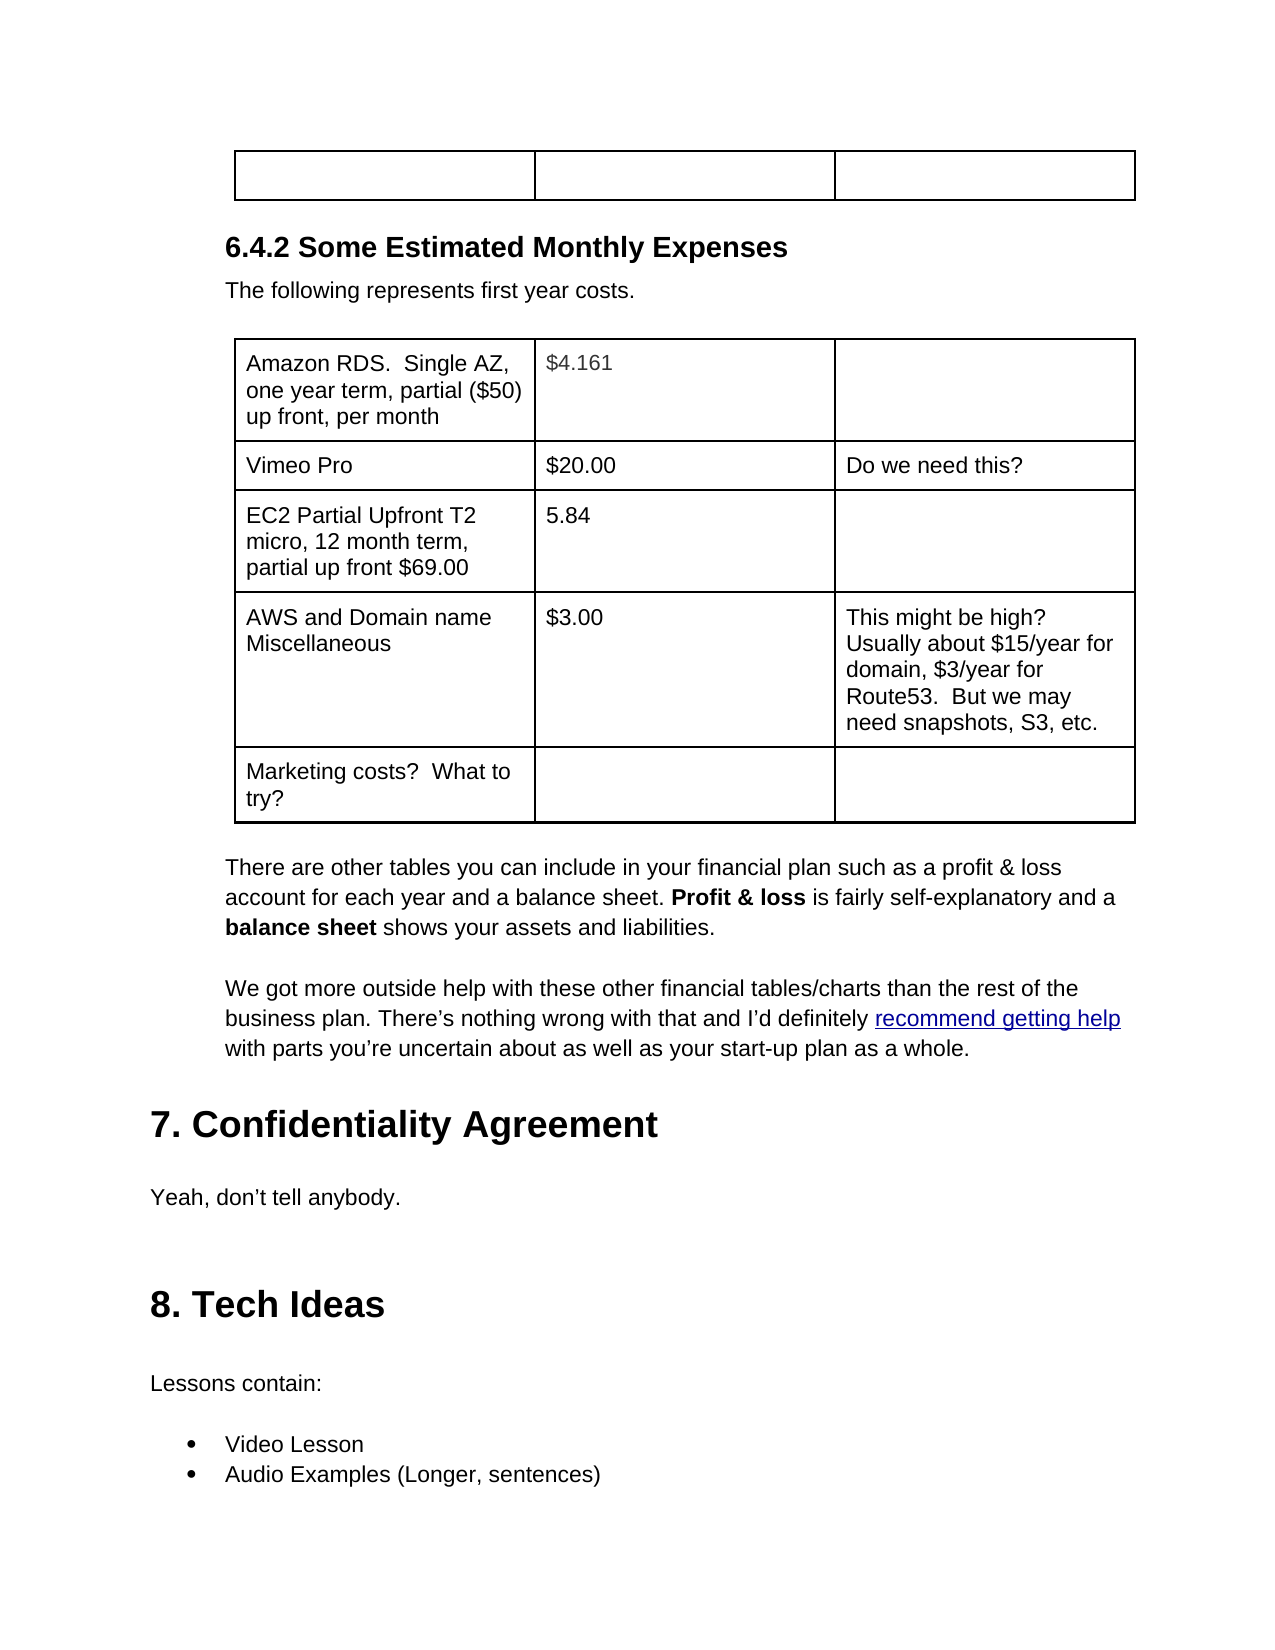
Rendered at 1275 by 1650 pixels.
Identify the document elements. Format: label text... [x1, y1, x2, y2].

table_header Amazon RDS. Single AZ, one year term, partial ($50) up front, per month [236, 340, 534, 440]
text Yeah, don’t tell anybody. [150, 1154, 1125, 1211]
table_header [836, 340, 1134, 440]
table_cell [836, 748, 1134, 821]
subtitle 6.4.2 Some Estimated Monthly Expenses [225, 231, 1125, 264]
text We got more outside help with these other financial tables/charts than the rest of the business plan. There’s nothing wrong with that and I’d definitely recommend getting help with parts you’re uncertain about as well as your start-up plan as a whole. [225, 974, 1125, 1061]
subtitle 8. Tech Ideas [150, 1282, 1125, 1325]
text The following represents first year costs. [150, 277, 1125, 304]
text There are other tables you can include in your financial plan such as a profit & loss account for each year and a balance sheet. Profit & loss is fairly self-explanatory and a balance sheet shows your assets and liabilities. [225, 854, 1125, 940]
table_header $4.161 [536, 340, 834, 440]
table_cell This might be high? Usually about $15/year for domain, $3/year for Route53. But we may need snapshots, S3, etc. [836, 593, 1134, 746]
table_cell 5.84 [536, 491, 834, 591]
list Video Lesson [187, 1431, 1125, 1457]
text Lessons contain: [150, 1340, 1125, 1427]
table_cell [536, 152, 834, 199]
table_cell [536, 748, 834, 821]
table_cell [236, 152, 534, 199]
table_cell [836, 152, 1134, 199]
table_cell $3.00 [536, 593, 834, 746]
table_cell $20.00 [536, 442, 834, 489]
table_cell [836, 491, 1134, 591]
list Audio Examples (Longer, sentences) [187, 1461, 1125, 1487]
table_cell EC2 Partial Upfront T2 micro, 12 month term, partial up front $69.00 [236, 491, 534, 591]
table_cell Do we need this? [836, 442, 1134, 489]
table_cell Vimeo Pro [236, 442, 534, 489]
table_cell Marketing costs? What to try? [236, 748, 534, 821]
table_cell AWS and Domain name Miscellaneous [236, 593, 534, 746]
subtitle 7. Confidentiality Agreement [150, 1103, 1125, 1146]
